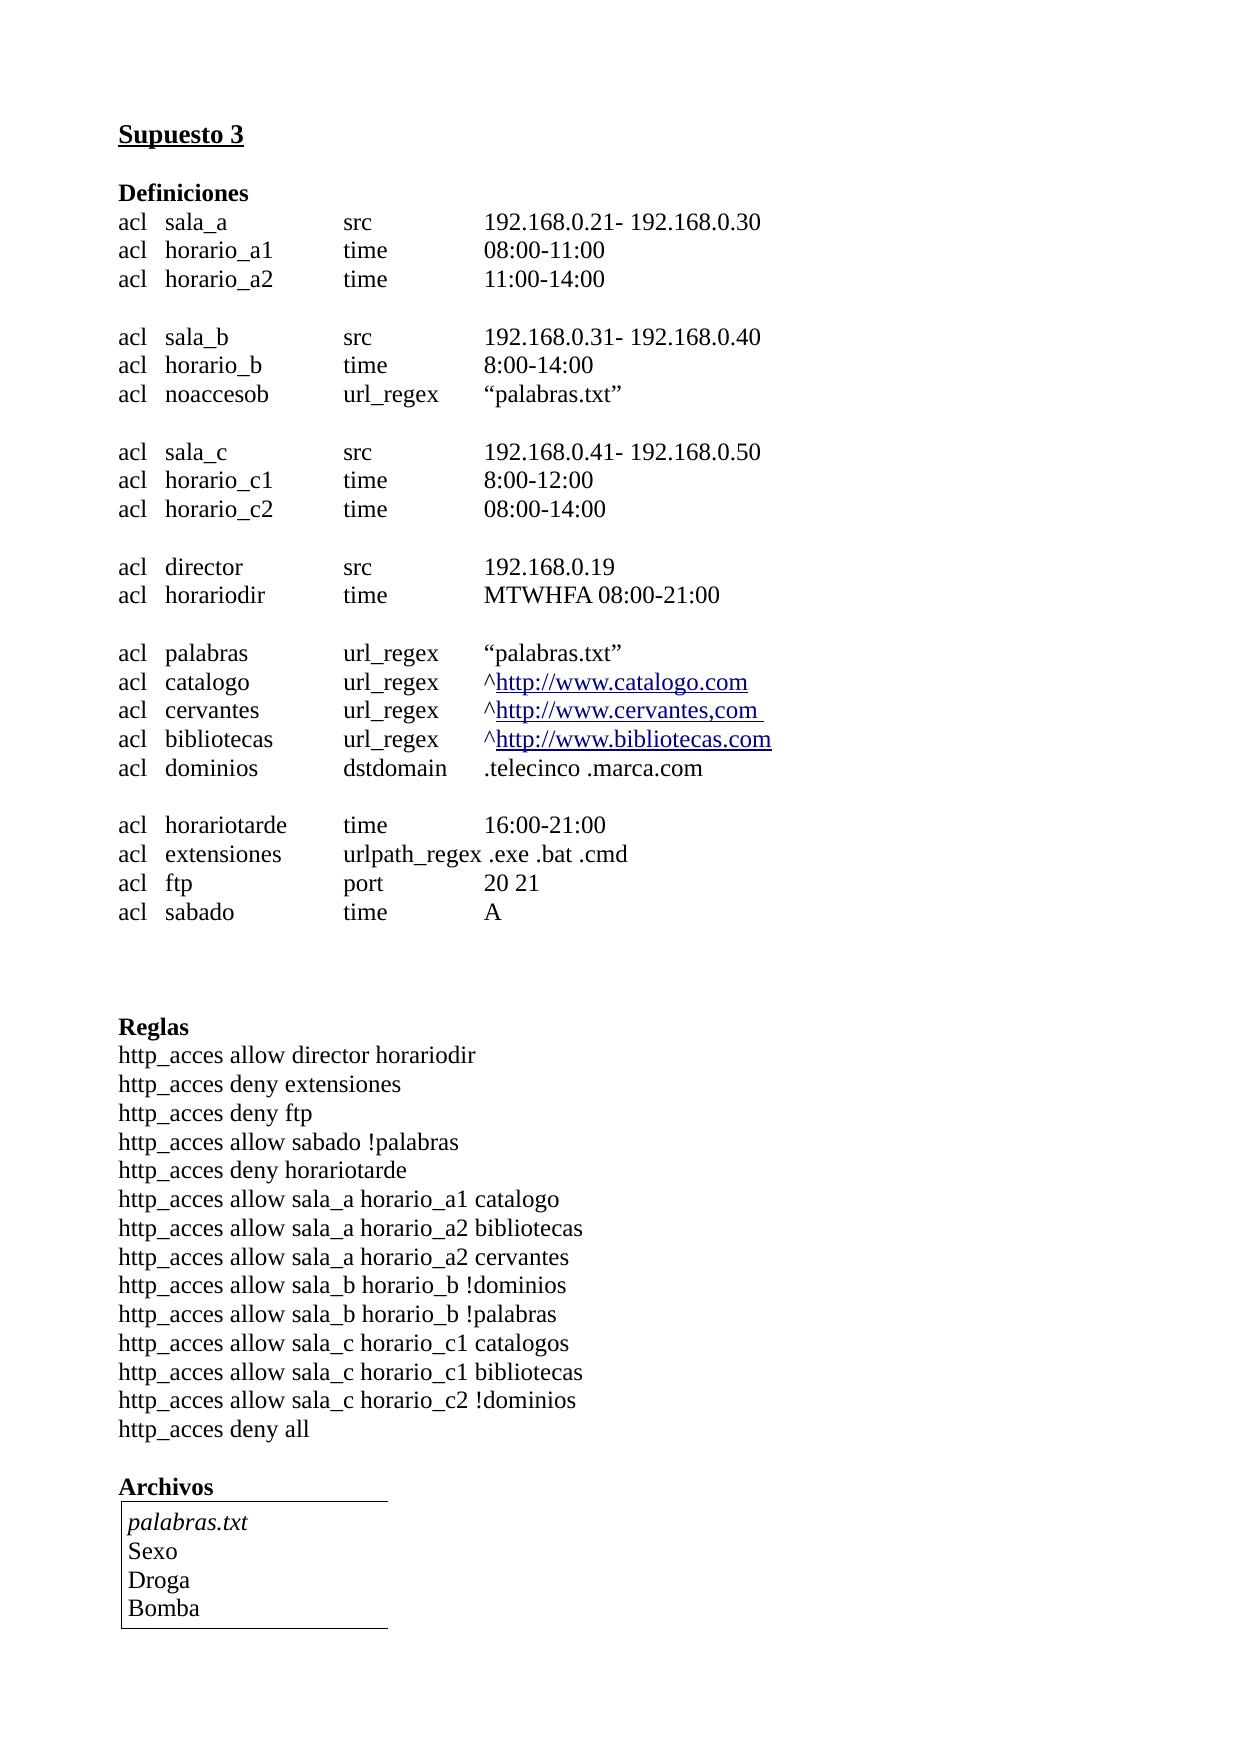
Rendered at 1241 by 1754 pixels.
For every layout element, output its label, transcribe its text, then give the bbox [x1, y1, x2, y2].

text Supuesto 3 [118, 118, 1122, 149]
text http_acces deny all [118, 1414, 1122, 1443]
text http_acces allow sabado !palabras [118, 1127, 1122, 1156]
text http_acces allow sala_b horario_b !dominios [118, 1271, 1122, 1299]
text http_acces deny ftp [118, 1098, 1122, 1127]
text acl horario_c1 time 8:00-12:00 [118, 466, 1122, 494]
text acl catalogo url_regex ^http://www.catalogo.com [118, 667, 1122, 696]
text acl sabado time A [118, 897, 1122, 926]
text Definiciones [118, 178, 1122, 207]
text acl dominios dstdomain .telecinco .marca.com [118, 753, 1122, 782]
text acl ftp port 20 21 [118, 868, 1122, 897]
text acl palabras url_regex “palabras.txt” [118, 638, 1122, 667]
text http_acces allow sala_a horario_a2 cervantes [118, 1242, 1122, 1271]
text acl horario_a2 time 11:00-14:00 [118, 264, 1122, 293]
text acl sala_c src 192.168.0.41- 192.168.0.50 [118, 437, 1122, 466]
text http_acces allow sala_a horario_a2 bibliotecas [118, 1213, 1122, 1242]
text http_acces allow sala_c horario_c1 bibliotecas [118, 1357, 1122, 1386]
text acl noaccesob url_regex “palabras.txt” [118, 379, 1122, 408]
text http_acces allow sala_b horario_b !palabras [118, 1299, 1122, 1328]
text http_acces deny extensiones [118, 1069, 1122, 1098]
text http_acces allow director horariodir [118, 1041, 1122, 1069]
text acl sala_b src 192.168.0.31- 192.168.0.40 [118, 322, 1122, 351]
table_header palabras.txt Sexo Droga Bomba [122, 1502, 387, 1628]
text acl bibliotecas url_regex ^http://www.bibliotecas.com [118, 724, 1122, 753]
text acl horariotarde time 16:00-21:00 [118, 811, 1122, 839]
text acl horario_b time 8:00-14:00 [118, 351, 1122, 379]
text http_acces deny horariotarde [118, 1156, 1122, 1184]
text acl cervantes url_regex ^http://www.cervantes,com [118, 696, 1122, 724]
text Reglas [118, 1012, 1122, 1041]
text Archivos [118, 1472, 1122, 1501]
text acl sala_a src 192.168.0.21- 192.168.0.30 [118, 207, 1122, 236]
text http_acces allow sala_c horario_c2 !dominios [118, 1386, 1122, 1414]
text acl horario_c2 time 08:00-14:00 [118, 494, 1122, 523]
text acl director src 192.168.0.19 [118, 552, 1122, 581]
text http_acces allow sala_c horario_c1 catalogos [118, 1328, 1122, 1357]
text acl horariodir time MTWHFA 08:00-21:00 [118, 581, 1122, 609]
text http_acces allow sala_a horario_a1 catalogo [118, 1184, 1122, 1213]
text acl extensiones urlpath_regex .exe .bat .cmd [118, 839, 1122, 868]
text acl horario_a1 time 08:00-11:00 [118, 236, 1122, 264]
